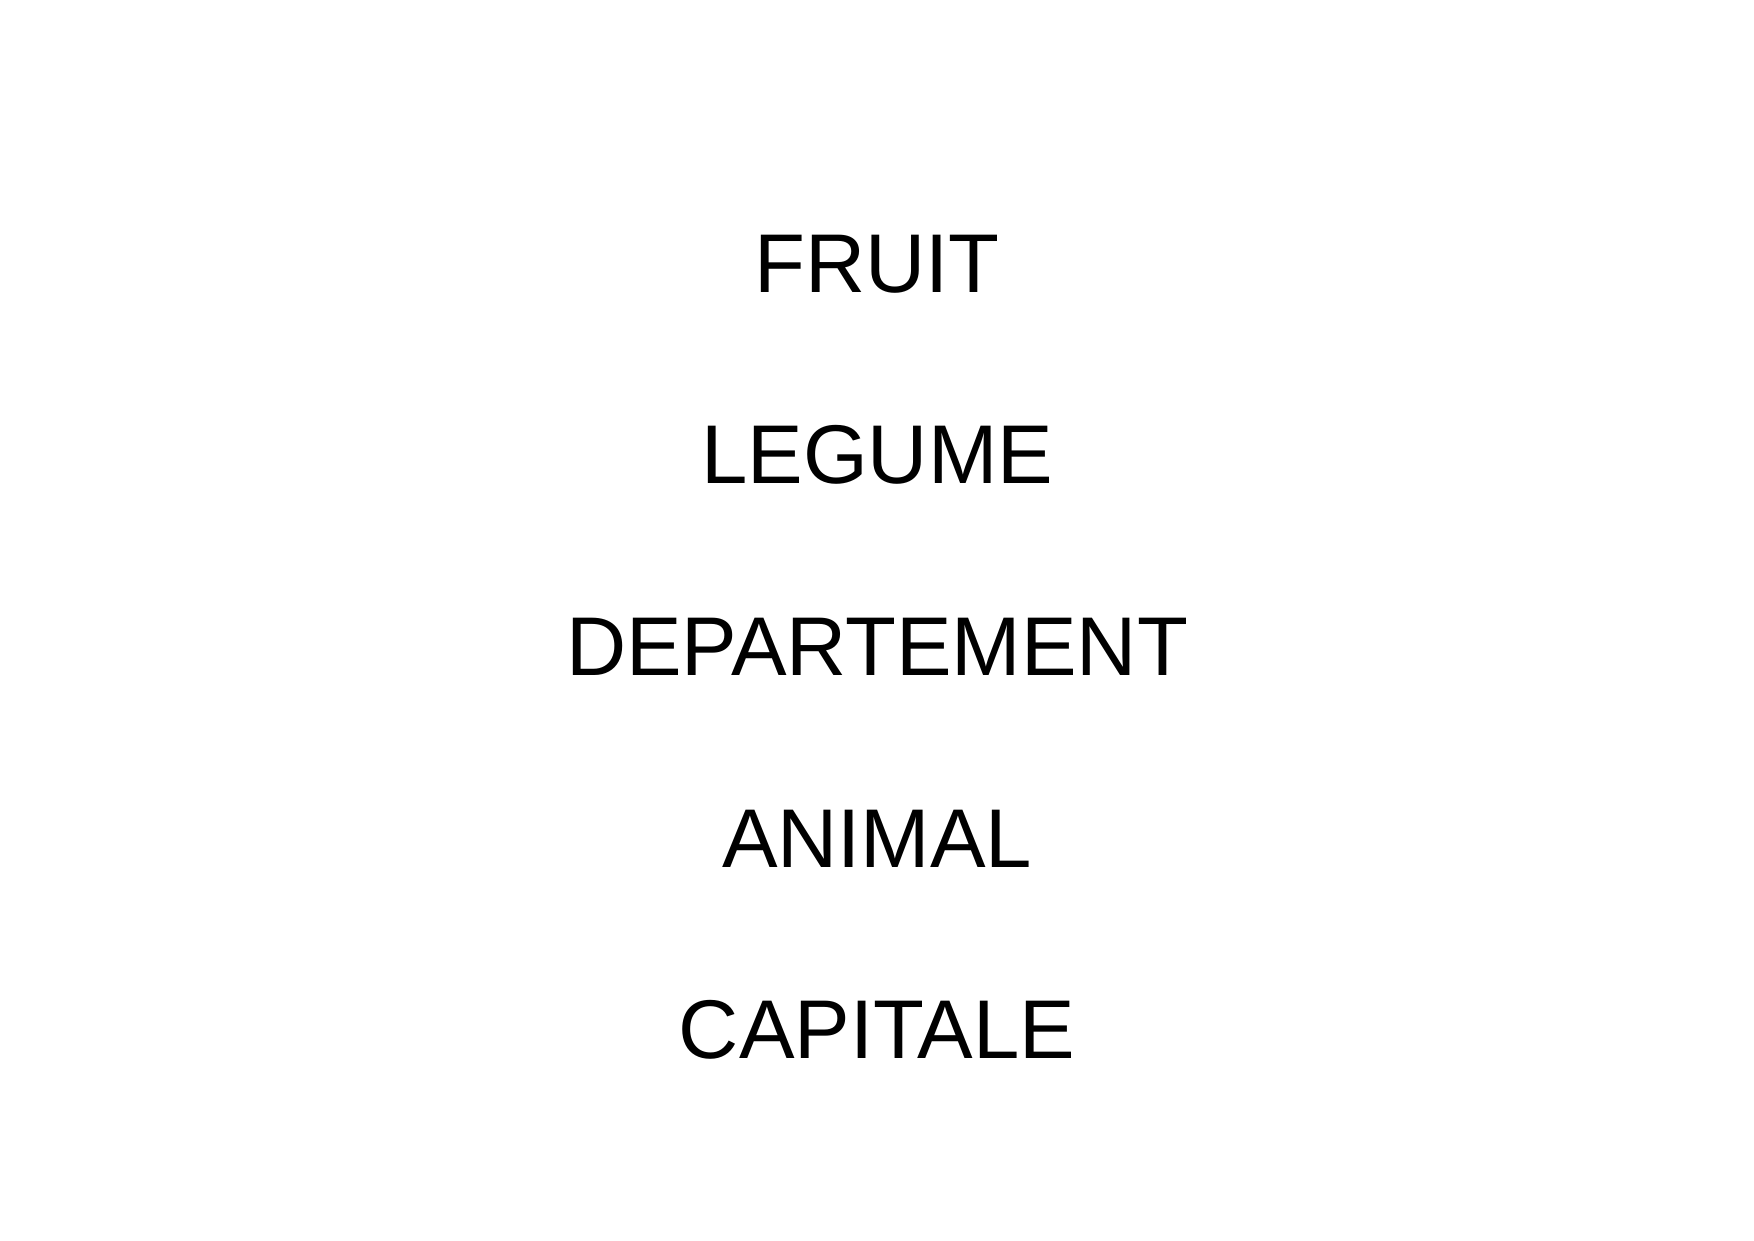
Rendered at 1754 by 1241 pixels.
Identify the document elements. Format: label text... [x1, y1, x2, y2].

text LEGUME [118, 406, 1636, 501]
text DEPARTEMENT [118, 597, 1636, 693]
text ANIMAL [118, 789, 1636, 885]
text CAPITALE [118, 981, 1636, 1076]
text FRUIT [118, 214, 1636, 310]
